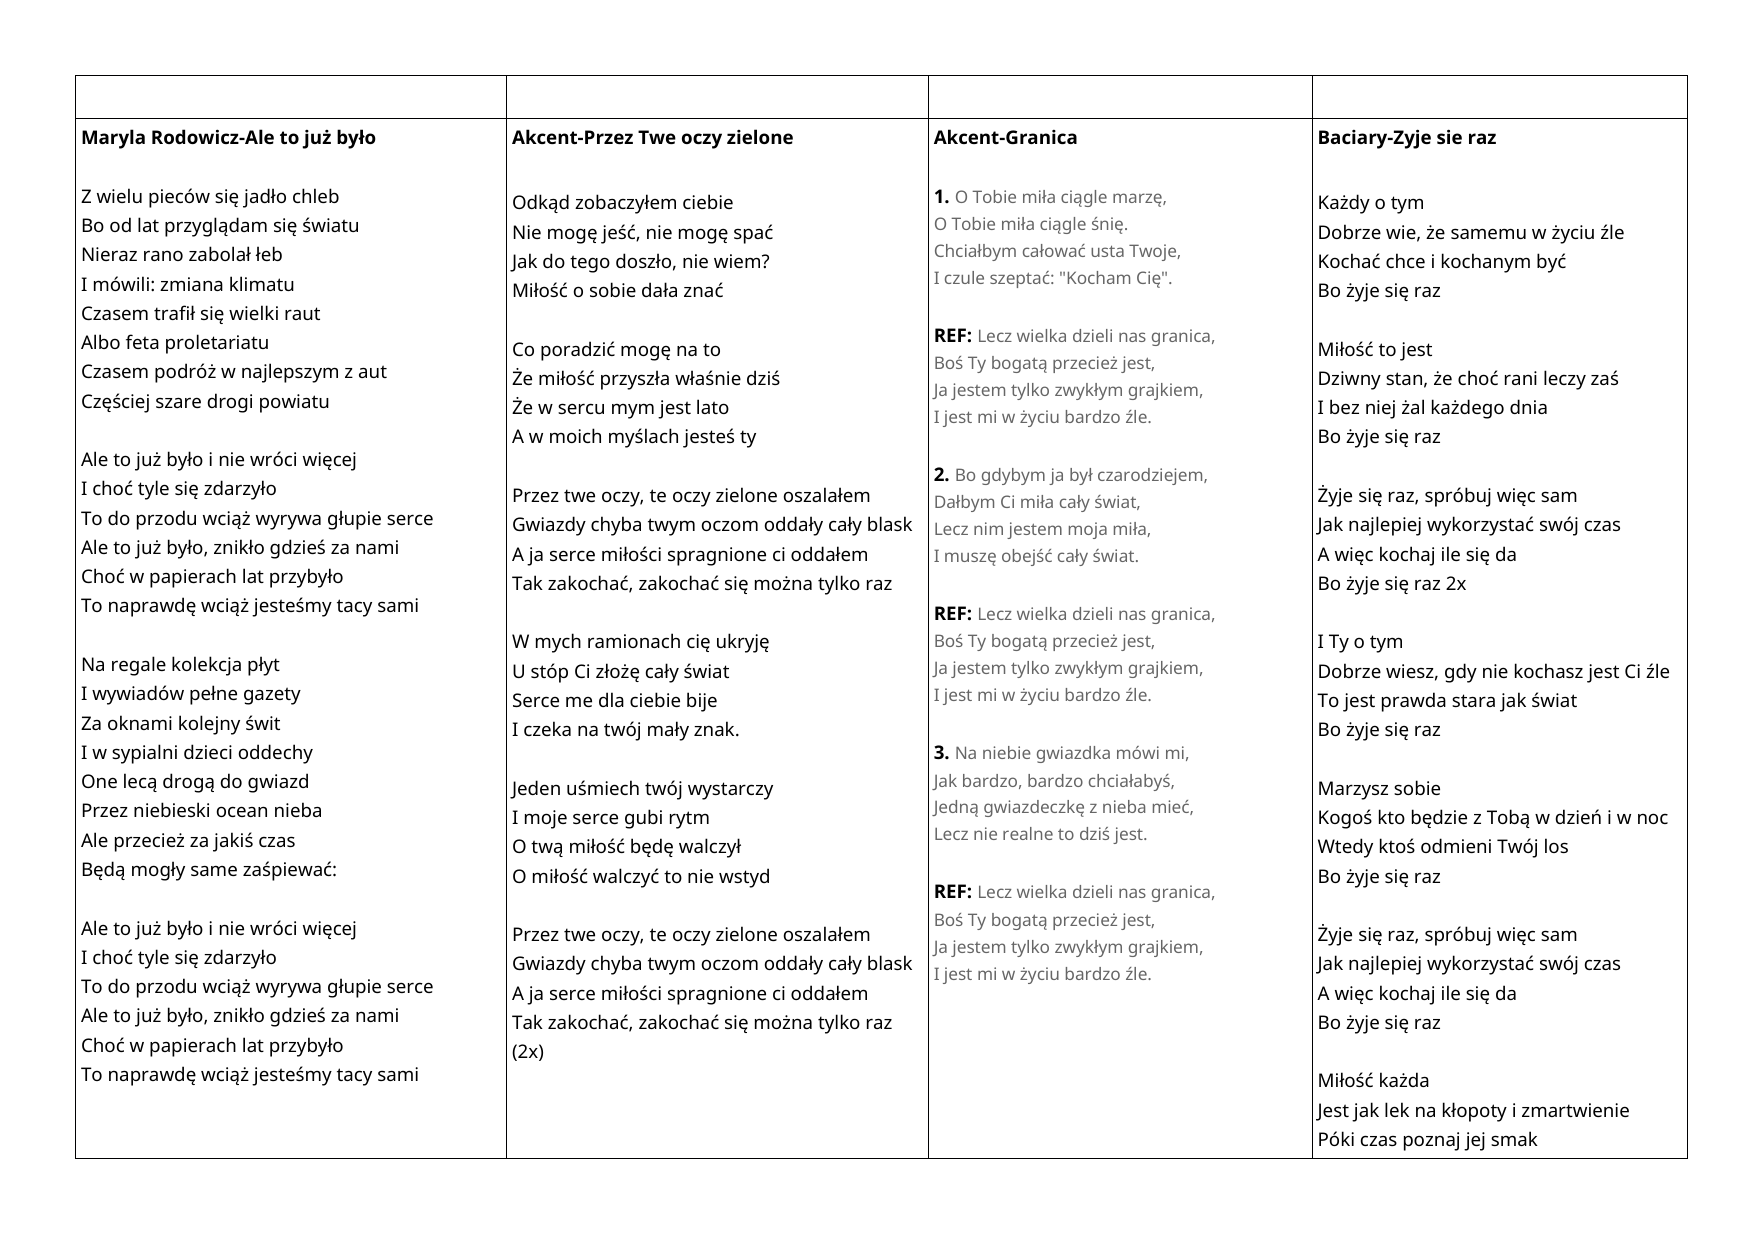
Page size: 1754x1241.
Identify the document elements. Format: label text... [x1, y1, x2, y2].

table_cell Baciary-Zyje sie raz Każdy o tym Dobrze wie, że samemu w życiu źle Kochać chce i kochanym być Bo żyje się raz Miłość to jest Dziwny stan, że choć rani leczy zaś I bez niej żal każdego dnia Bo żyje się raz Żyje się raz, spróbuj więc sam Jak najlepiej wykorzystać swój czas A więc kochaj ile się da Bo żyje się raz 2x I Ty o tym Dobrze wiesz, gdy nie kochasz jest Ci źle To jest prawda stara jak świat Bo żyje się raz Marzysz sobie Kogoś kto będzie z Tobą w dzień i w noc Wtedy ktoś odmieni Twój los Bo żyje się raz Żyje się raz, spróbuj więc sam Jak najlepiej wykorzystać swój czas A więc kochaj ile się da Bo żyje się raz Miłość każda Jest jak lek na kłopoty i zmartwienie Póki czas poznaj jej smak [1313, 119, 1687, 1158]
table_cell [1313, 76, 1687, 118]
table_cell [929, 76, 1312, 118]
table_cell Akcent-Przez Twe oczy zielone Odkąd zobaczyłem ciebie Nie mogę jeść, nie mogę spać Jak do tego doszło, nie wiem? Miłość o sobie dała znać Co poradzić mogę na to Że miłość przyszła właśnie dziś Że w sercu mym jest lato A w moich myślach jesteś ty Przez twe oczy, te oczy zielone oszalałem Gwiazdy chyba twym oczom oddały cały blask A ja serce miłości spragnione ci oddałem Tak zakochać, zakochać się można tylko raz W mych ramionach cię ukryję U stóp Ci złożę cały świat Serce me dla ciebie bije I czeka na twój mały znak. Jeden uśmiech twój wystarczy I moje serce gubi rytm O twą miłość będę walczył O miłość walczyć to nie wstyd Przez twe oczy, te oczy zielone oszalałem Gwiazdy chyba twym oczom oddały cały blask A ja serce miłości spragnione ci oddałem Tak zakochać, zakochać się można tylko raz (2x) [507, 119, 928, 1158]
table_cell Akcent-Granica 1. O Tobie miła ciągle marzę, O Tobie miła ciągle śnię. Chciałbym całować usta Twoje, I czule szeptać: "Kocham Cię". REF: Lecz wielka dzieli nas granica, Boś Ty bogatą przecież jest, Ja jestem tylko zwykłym grajkiem, I jest mi w życiu bardzo źle. 2. Bo gdybym ja był czarodziejem, Dałbym Ci miła cały świat, Lecz nim jestem moja miła, I muszę obejść cały świat. REF: Lecz wielka dzieli nas granica, Boś Ty bogatą przecież jest, Ja jestem tylko zwykłym grajkiem, I jest mi w życiu bardzo źle. 3. Na niebie gwiazdka mówi mi, Jak bardzo, bardzo chciałabyś, Jedną gwiazdeczkę z nieba mieć, Lecz nie realne to dziś jest. REF: Lecz wielka dzieli nas granica, Boś Ty bogatą przecież jest, Ja jestem tylko zwykłym grajkiem, I jest mi w życiu bardzo źle. [929, 119, 1312, 1158]
table_cell [507, 76, 928, 118]
table_cell Maryla Rodowicz-Ale to już było Z wielu pieców się jadło chleb Bo od lat przyglądam się światu Nieraz rano zabolał łeb I mówili: zmiana klimatu Czasem trafił się wielki raut Albo feta proletariatu Czasem podróż w najlepszym z aut Częściej szare drogi powiatu Ale to już było i nie wróci więcej I choć tyle się zdarzyło To do przodu wciąż wyrywa głupie serce Ale to już było, znikło gdzieś za nami Choć w papierach lat przybyło To naprawdę wciąż jesteśmy tacy sami Na regale kolekcja płyt I wywiadów pełne gazety Za oknami kolejny świt I w sypialni dzieci oddechy One lecą drogą do gwiazd Przez niebieski ocean nieba Ale przecież za jakiś czas Będą mogły same zaśpiewać: Ale to już było i nie wróci więcej I choć tyle się zdarzyło To do przodu wciąż wyrywa głupie serce Ale to już było, znikło gdzieś za nami Choć w papierach lat przybyło To naprawdę wciąż jesteśmy tacy sami [76, 119, 506, 1158]
